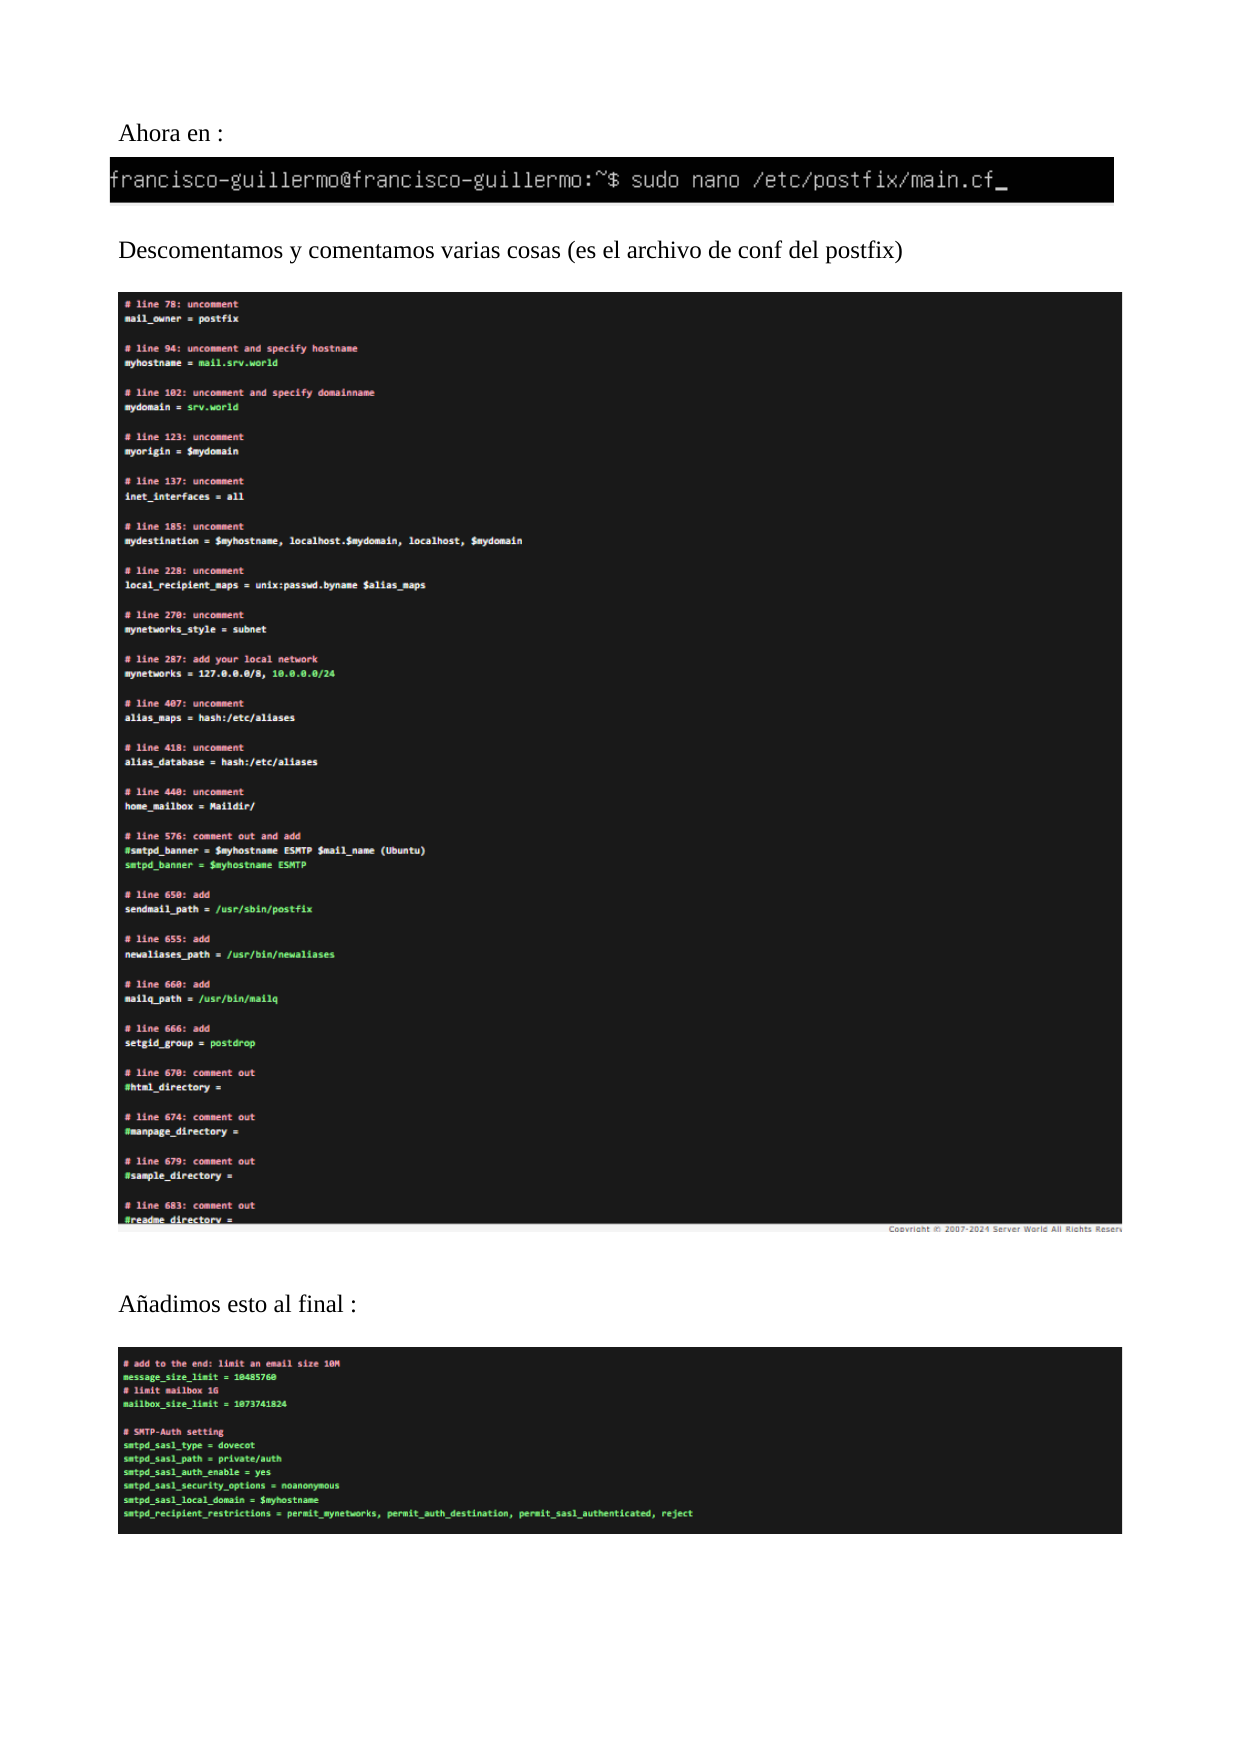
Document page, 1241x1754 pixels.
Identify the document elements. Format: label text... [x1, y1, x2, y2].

text Añadimos esto al final : [118, 1289, 1122, 1318]
picture [118, 292, 1123, 1232]
picture [118, 1347, 1123, 1534]
text Descomentamos y comentamos varias cosas (es el archivo de conf del postfix) [118, 235, 1122, 263]
text Ahora en : [118, 118, 1122, 147]
picture [109, 157, 1114, 206]
